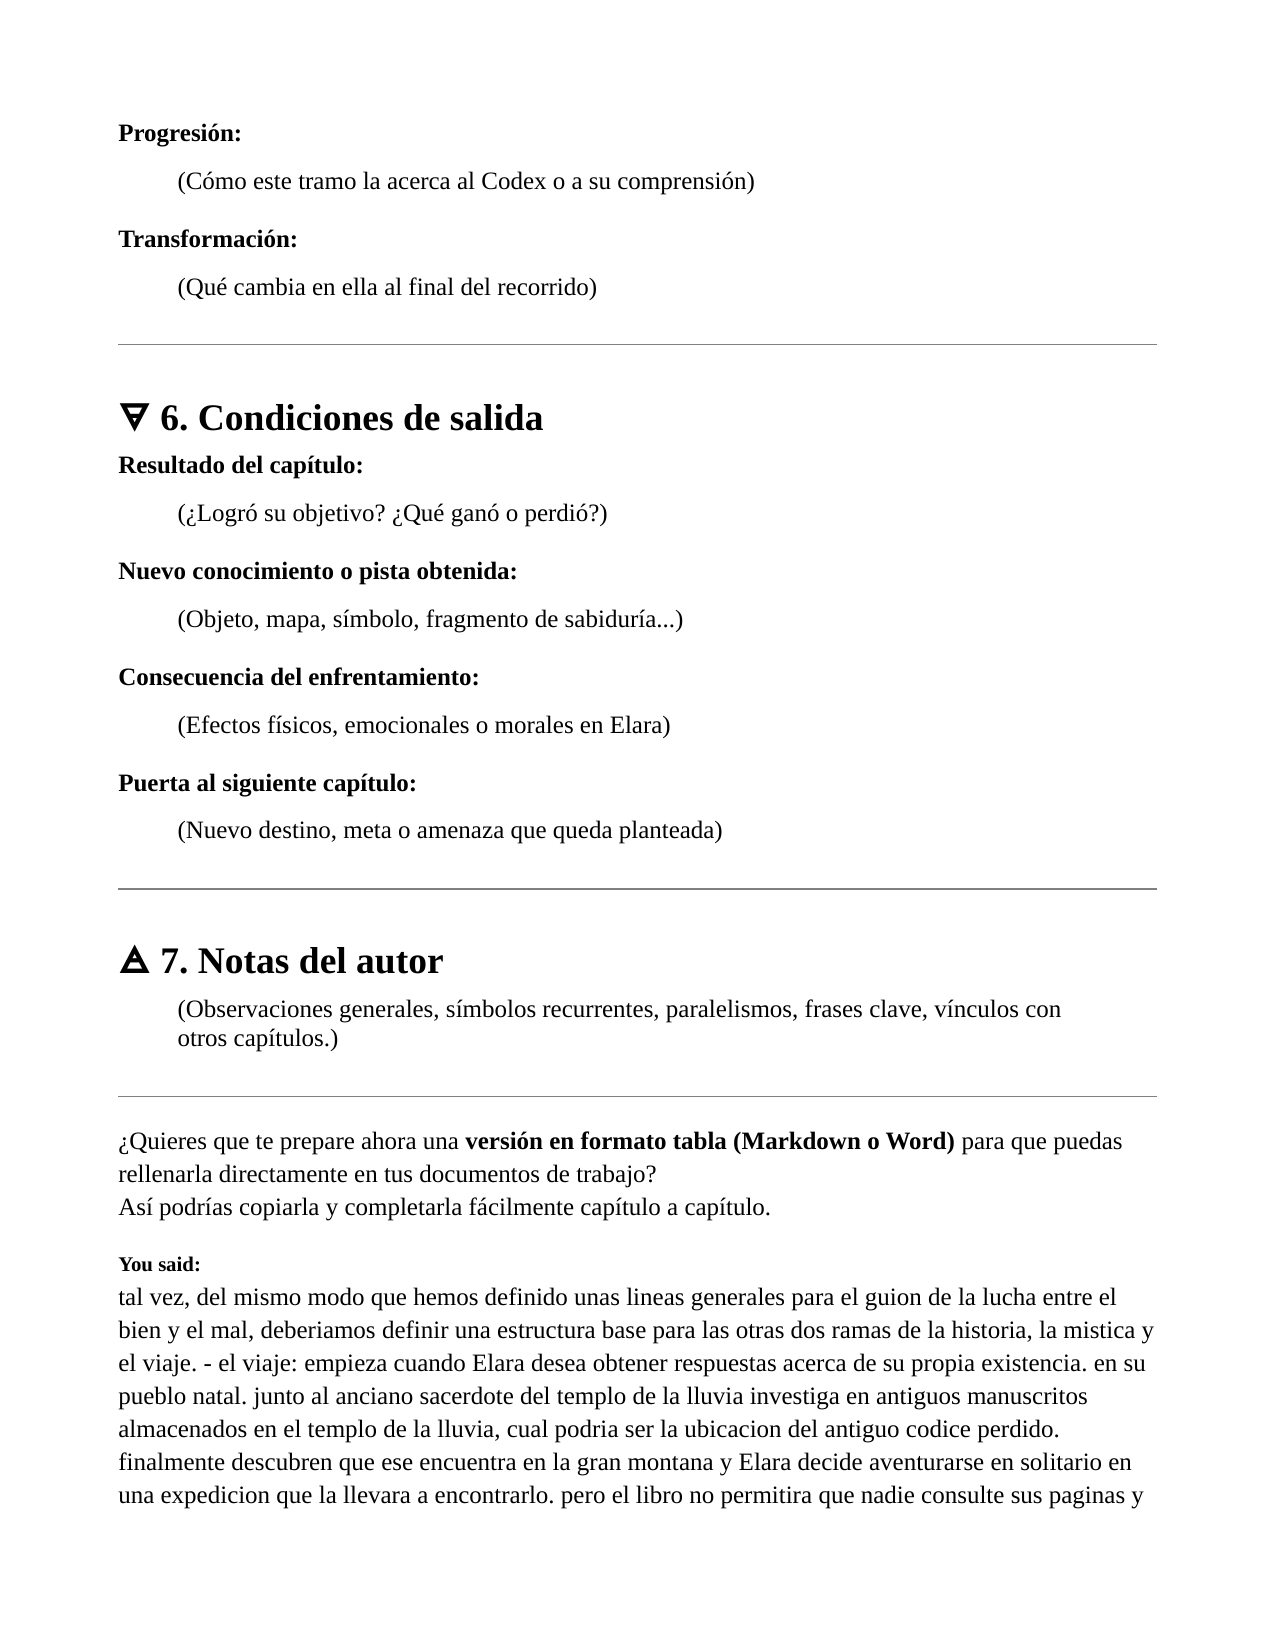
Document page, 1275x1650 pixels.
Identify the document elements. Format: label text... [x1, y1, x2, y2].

subtitle You said: [118, 1252, 1157, 1276]
subtitle 🜃 6. Condiciones de salida [118, 395, 1157, 438]
text (Qué cambia en ella al final del recorrido) [177, 272, 1098, 300]
text (Observaciones generales, símbolos recurrentes, paralelismos, frases clave, vínculos con otros capítulos.) [177, 994, 1098, 1052]
text Consecuencia del enfrentamiento: [118, 662, 1157, 691]
text (Objeto, mapa, símbolo, fragmento de sabiduría...) [177, 604, 1098, 633]
text Puerta al siguiente capítulo: [118, 768, 1157, 797]
text tal vez, del mismo modo que hemos definido unas lineas generales para el guion de la lucha entre el bien y el mal, deberiamos definir una estructura base para las otras dos ramas de la historia, la mistica y el viaje. - el viaje: empieza cuando Elara desea obtener respuestas acerca de su propia existencia. en su pueblo natal. junto al anciano sacerdote del templo de la lluvia investiga en antiguos manuscritos almacenados en el templo de la lluvia, cual podria ser la ubicacion del antiguo codice perdido. finalmente descubren que ese encuentra en la gran montana y Elara decide aventurarse en solitario en una expedicion que la llevara a encontrarlo. pero el libro no permitira que nadie consulte sus paginas y [118, 1282, 1157, 1509]
subtitle 🜁 7. Notas del autor [118, 939, 1157, 982]
text (¿Logró su objetivo? ¿Qué ganó o perdió?) [177, 498, 1098, 527]
text (Nuevo destino, meta o amenaza que queda planteada) [177, 816, 1098, 844]
text Progresión: [118, 118, 1157, 147]
text Resultado del capítulo: [118, 451, 1157, 479]
text (Cómo este tramo la acerca al Codex o a su comprensión) [177, 166, 1098, 194]
text Transformación: [118, 224, 1157, 253]
text (Efectos físicos, emocionales o morales en Elara) [177, 710, 1098, 738]
text ¿Quieres que te prepare ahora una versión en formato tabla (Markdown o Word) para que puedas rellenarla directamente en tus documentos de trabajo? Así podrías copiarla y completarla fácilmente capítulo a capítulo. [118, 1126, 1157, 1221]
text Nuevo conocimiento o pista obtenida: [118, 556, 1157, 585]
